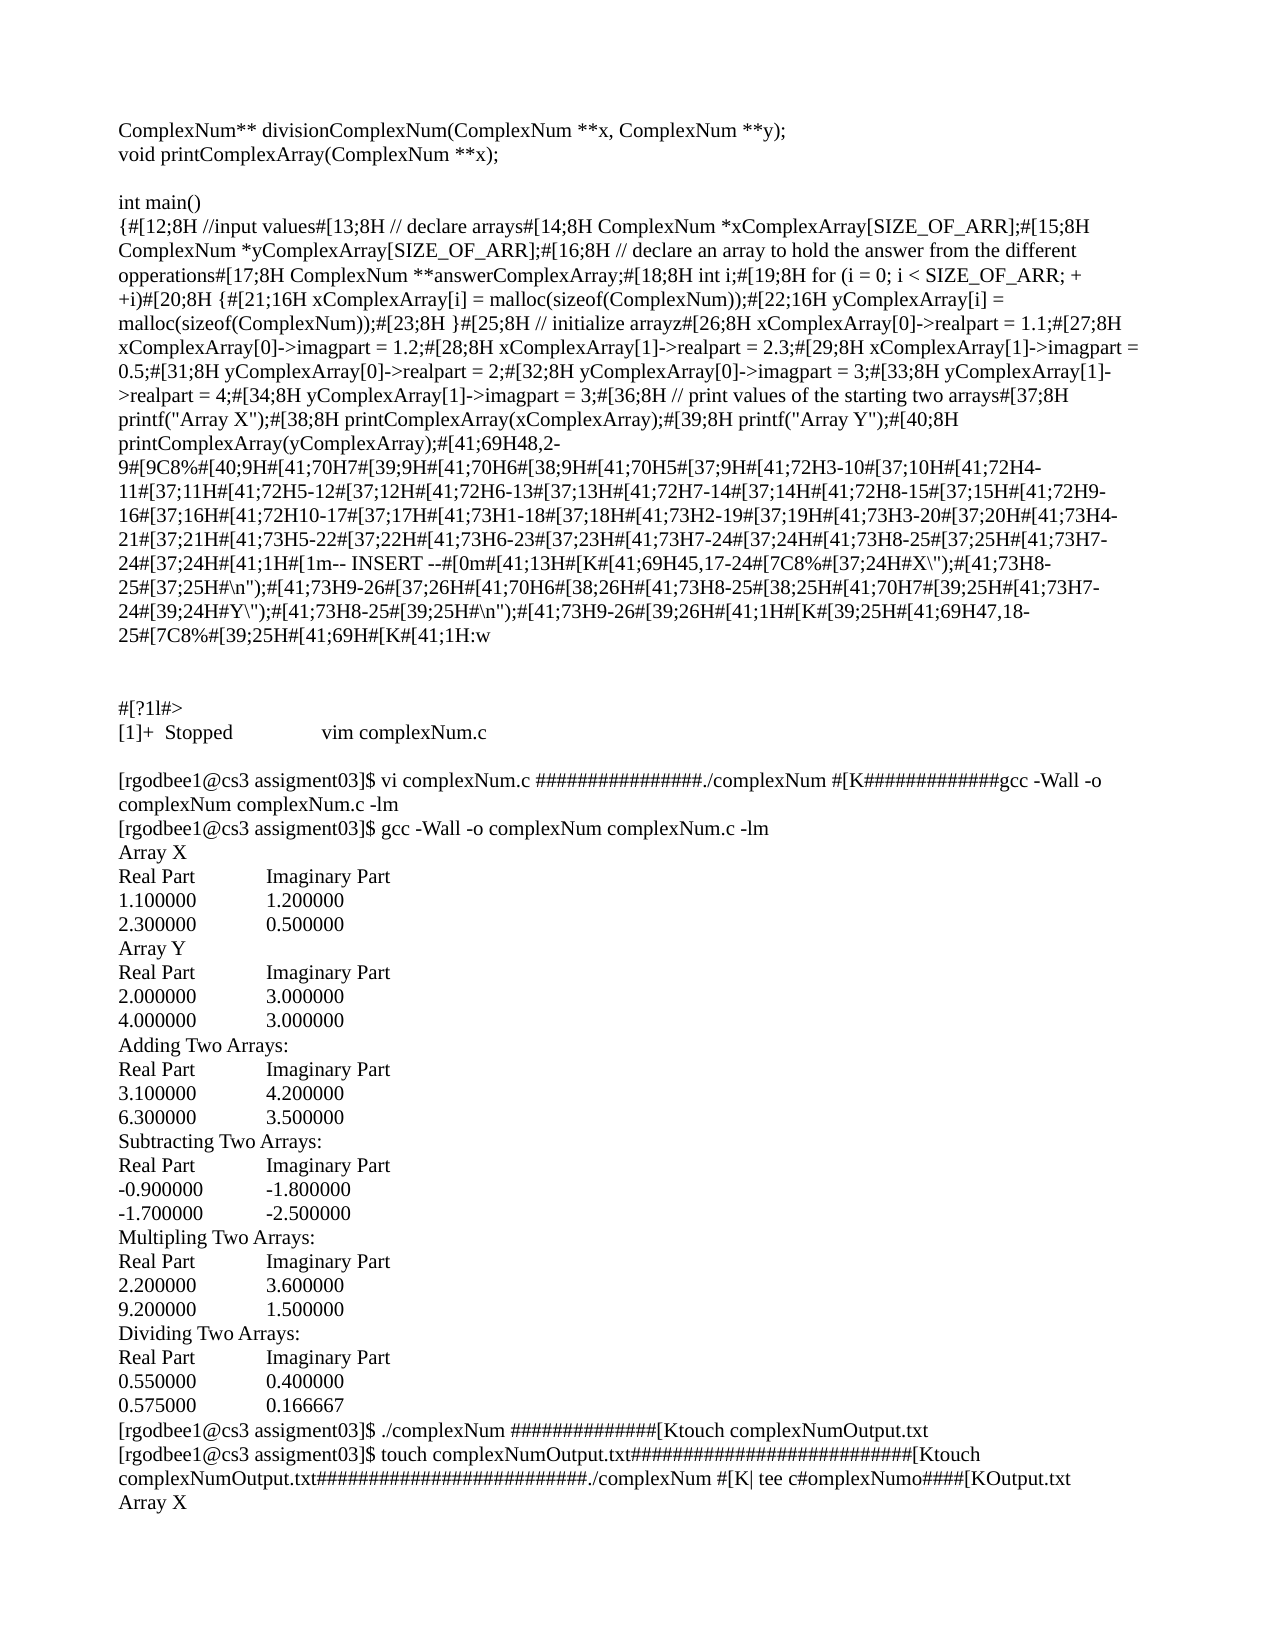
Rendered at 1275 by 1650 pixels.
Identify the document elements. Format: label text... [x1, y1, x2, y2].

text Array X [118, 840, 1157, 864]
text Array Y [118, 936, 1157, 960]
text Array X [118, 1490, 1157, 1514]
text Real Part Imaginary Part [118, 1057, 1157, 1081]
text Real Part Imaginary Part [118, 1345, 1157, 1369]
text [rgodbee1@cs3 assigment03]$ touch complexNumOutput.txt###########################[Ktouch complexNumOutput.txt##########################./complexNum #[K| tee c#omplexNumo####[KOutput.txt [118, 1442, 1157, 1490]
text 2.000000 3.000000 [118, 984, 1157, 1008]
text Multipling Two Arrays: [118, 1225, 1157, 1249]
text ComplexNum** divisionComplexNum(ComplexNum **x, ComplexNum **y); [118, 118, 1157, 142]
text Real Part Imaginary Part [118, 1249, 1157, 1273]
text void printComplexArray(ComplexNum **x); [118, 142, 1157, 166]
text -0.900000 -1.800000 [118, 1177, 1157, 1201]
text [rgodbee1@cs3 assigment03]$ ./complexNum ##############[Ktouch complexNumOutput.txt [118, 1417, 1157, 1442]
text #[?1l#> [118, 696, 1157, 720]
text Dividing Two Arrays: [118, 1321, 1157, 1345]
text 2.300000 0.500000 [118, 912, 1157, 936]
text 1.100000 1.200000 [118, 888, 1157, 912]
text 9.200000 1.500000 [118, 1297, 1157, 1321]
text Real Part Imaginary Part [118, 960, 1157, 984]
text 3.100000 4.200000 [118, 1081, 1157, 1105]
text -1.700000 -2.500000 [118, 1201, 1157, 1225]
text [rgodbee1@cs3 assigment03]$ vi complexNum.c ################./complexNum #[K#############gcc -Wall -o complexNum complexNum.c -lm [118, 768, 1157, 816]
text Real Part Imaginary Part [118, 864, 1157, 888]
text 2.200000 3.600000 [118, 1273, 1157, 1297]
text 0.550000 0.400000 [118, 1369, 1157, 1393]
text Subtracting Two Arrays: [118, 1129, 1157, 1153]
text {#[12;8H //input values#[13;8H // declare arrays#[14;8H ComplexNum *xComplexArray[SIZE_OF_ARR];#[15;8H ComplexNum *yComplexArray[SIZE_OF_ARR];#[16;8H // declare an array to hold the answer from the different opperations#[17;8H ComplexNum **answerComplexArray;#[18;8H int i;#[19;8H for (i = 0; i < SIZE_OF_ARR; ++i)#[20;8H {#[21;16H xComplexArray[i] = malloc(sizeof(ComplexNum));#[22;16H yComplexArray[i] = malloc(sizeof(ComplexNum));#[23;8H }#[25;8H // initialize arrayz#[26;8H xComplexArray[0]->realpart = 1.1;#[27;8H xComplexArray[0]->imagpart = 1.2;#[28;8H xComplexArray[1]->realpart = 2.3;#[29;8H xComplexArray[1]->imagpart = 0.5;#[31;8H yComplexArray[0]->realpart = 2;#[32;8H yComplexArray[0]->imagpart = 3;#[33;8H yComplexArray[1]->realpart = 4;#[34;8H yComplexArray[1]->imagpart = 3;#[36;8H // print values of the starting two arrays#[37;8H printf("Array X");#[38;8H printComplexArray(xComplexArray);#[39;8H printf("Array Y");#[40;8H printComplexArray(yComplexArray);#[41;69H48,2-9#[9C8%#[40;9H#[41;70H7#[39;9H#[41;70H6#[38;9H#[41;70H5#[37;9H#[41;72H3-10#[37;10H#[41;72H4-11#[37;11H#[41;72H5-12#[37;12H#[41;72H6-13#[37;13H#[41;72H7-14#[37;14H#[41;72H8-15#[37;15H#[41;72H9-16#[37;16H#[41;72H10-17#[37;17H#[41;73H1-18#[37;18H#[41;73H2-19#[37;19H#[41;73H3-20#[37;20H#[41;73H4-21#[37;21H#[41;73H5-22#[37;22H#[41;73H6-23#[37;23H#[41;73H7-24#[37;24H#[41;73H8-25#[37;25H#[41;73H7-24#[37;24H#[41;1H#[1m-- INSERT --#[0m#[41;13H#[K#[41;69H45,17-24#[7C8%#[37;24H#X\");#[41;73H8-25#[37;25H#\n");#[41;73H9-26#[37;26H#[41;70H6#[38;26H#[41;73H8-25#[38;25H#[41;70H7#[39;25H#[41;73H7-24#[39;24H#Y\");#[41;73H8-25#[39;25H#\n");#[41;73H9-26#[39;26H#[41;1H#[K#[39;25H#[41;69H47,18-25#[7C8%#[39;25H#[41;69H#[K#[41;1H:w [118, 214, 1157, 647]
text Real Part Imaginary Part [118, 1153, 1157, 1177]
text 6.300000 3.500000 [118, 1105, 1157, 1129]
text [1]+ Stopped vim complexNum.c [118, 720, 1157, 744]
text Adding Two Arrays: [118, 1032, 1157, 1057]
text [rgodbee1@cs3 assigment03]$ gcc -Wall -o complexNum complexNum.c -lm [118, 816, 1157, 840]
text 4.000000 3.000000 [118, 1008, 1157, 1032]
text 0.575000 0.166667 [118, 1393, 1157, 1417]
text int main() [118, 190, 1157, 214]
